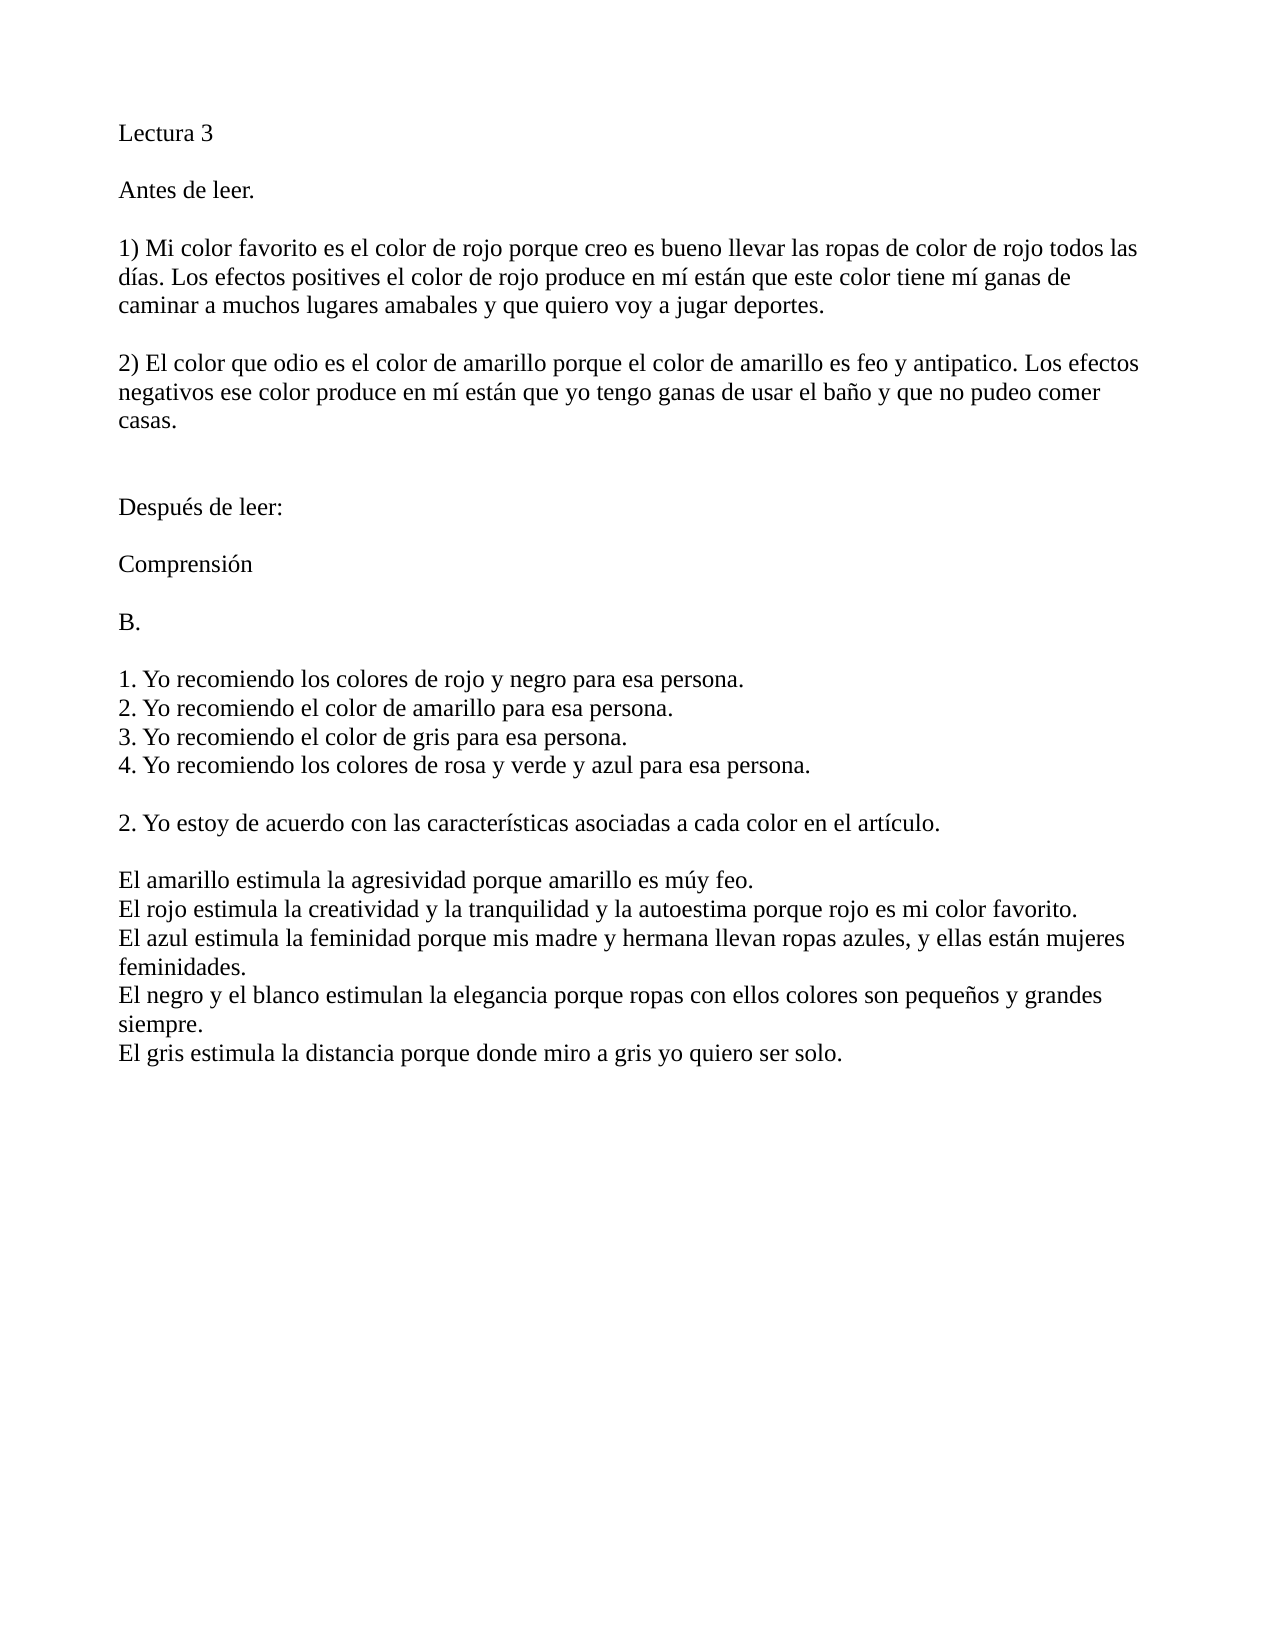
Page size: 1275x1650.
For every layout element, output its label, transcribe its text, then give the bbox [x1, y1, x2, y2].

text 2. Yo recomiendo el color de amarillo para esa persona. [118, 693, 1157, 722]
text El negro y el blanco estimulan la elegancia porque ropas con ellos colores son pequeños y grandes siempre. [118, 981, 1157, 1038]
text 1. Yo recomiendo los colores de rojo y negro para esa persona. [118, 664, 1157, 693]
text Lectura 3 [118, 118, 1157, 147]
text 2. Yo estoy de acuerdo con las características asociadas a cada color en el artículo. [118, 808, 1157, 837]
text Comprensión [118, 549, 1157, 578]
text El azul estimula la feminidad porque mis madre y hermana llevan ropas azules, y ellas están mujeres feminidades. [118, 923, 1157, 981]
text B. [118, 607, 1157, 636]
text 1) Mi color favorito es el color de rojo porque creo es bueno llevar las ropas de color de rojo todos las días. Los efectos positives el color de rojo produce en mí están que este color tiene mí ganas de caminar a muchos lugares amabales y que quiero voy a jugar deportes. [118, 233, 1157, 319]
text El amarillo estimula la agresividad porque amarillo es múy feo. [118, 866, 1157, 894]
text El gris estimula la distancia porque donde miro a gris yo quiero ser solo. [118, 1038, 1157, 1067]
text Antes de leer. [118, 176, 1157, 204]
text Después de leer: [118, 492, 1157, 521]
text 2) El color que odio es el color de amarillo porque el color de amarillo es feo y antipatico. Los efectos negativos ese color produce en mí están que yo tengo ganas de usar el baño y que no pudeo comer casas. [118, 348, 1157, 434]
text 4. Yo recomiendo los colores de rosa y verde y azul para esa persona. [118, 751, 1157, 779]
text El rojo estimula la creatividad y la tranquilidad y la autoestima porque rojo es mi color favorito. [118, 894, 1157, 923]
text 3. Yo recomiendo el color de gris para esa persona. [118, 722, 1157, 751]
